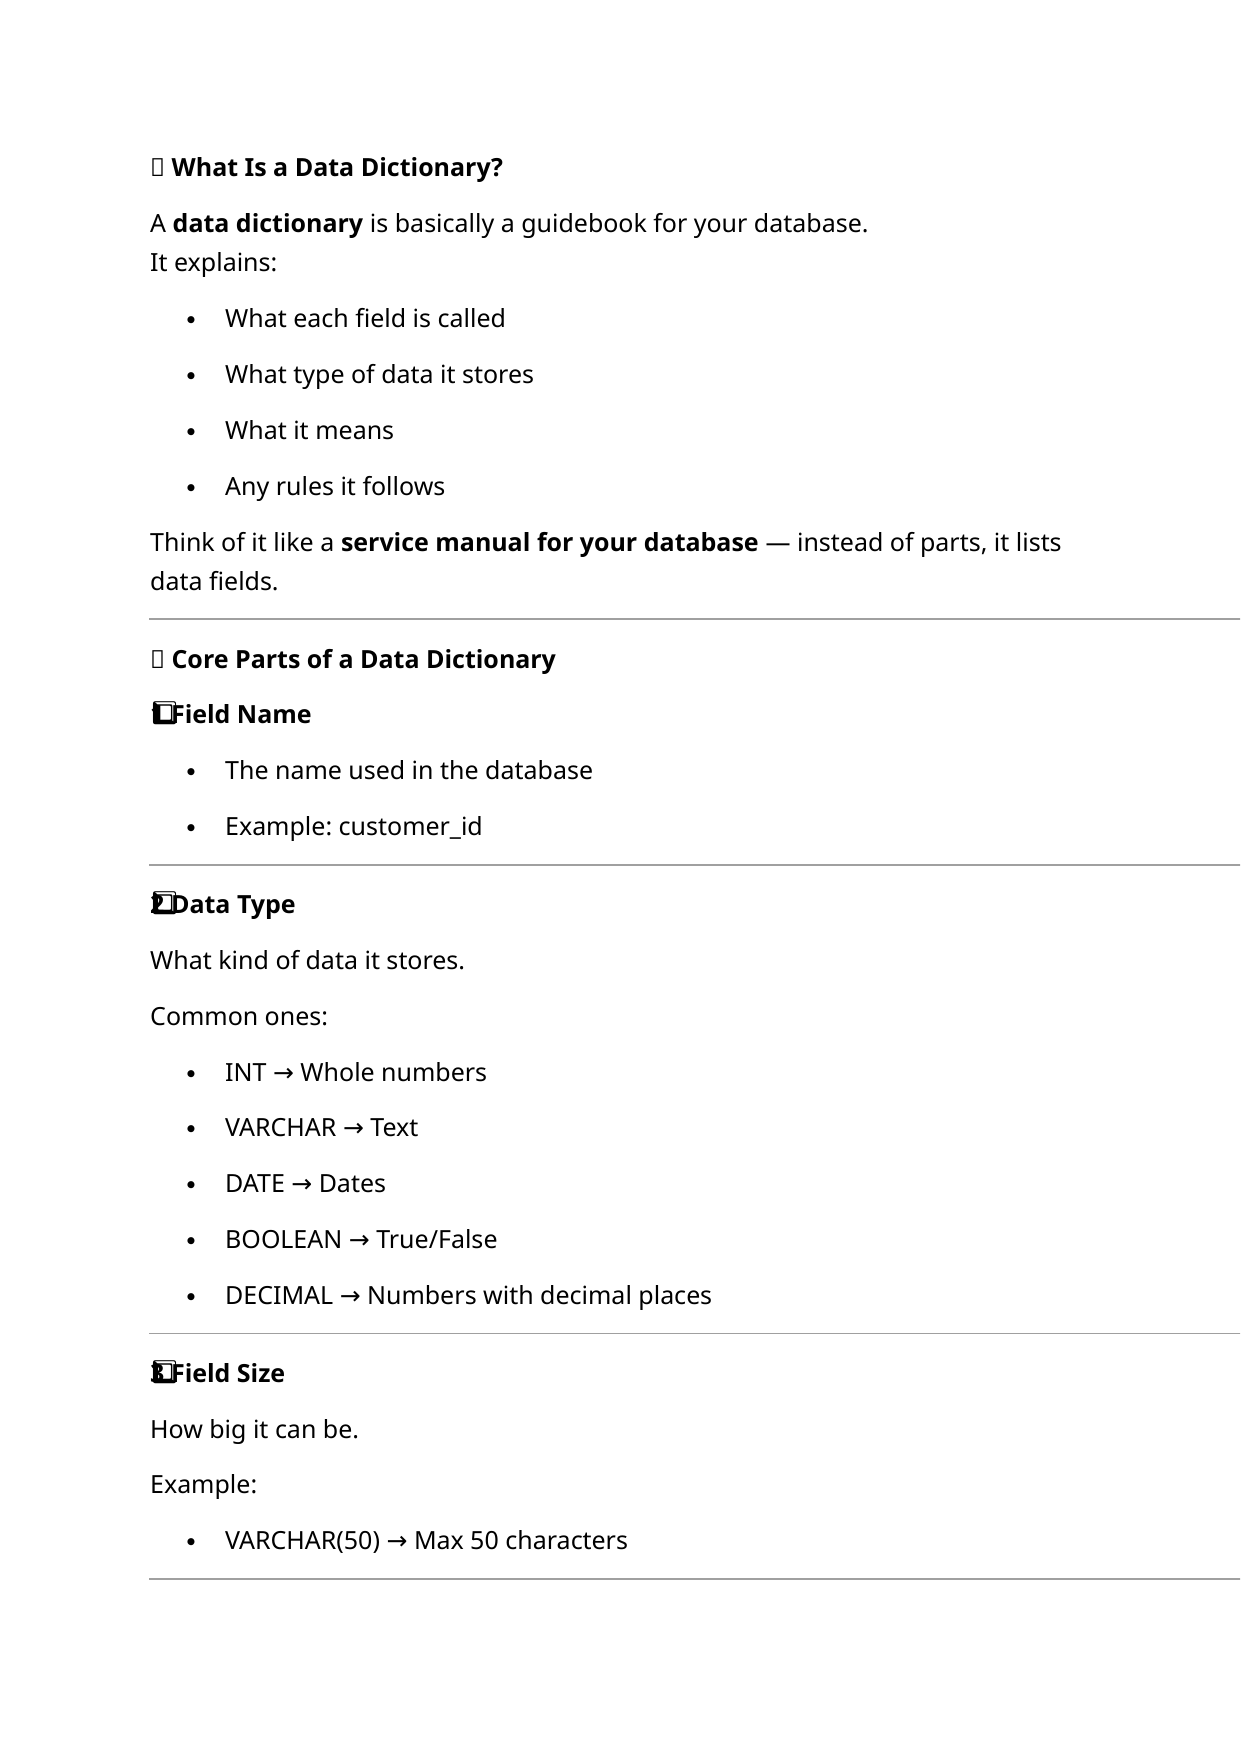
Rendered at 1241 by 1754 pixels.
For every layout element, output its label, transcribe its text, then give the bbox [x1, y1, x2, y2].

list What each field is called [187, 301, 1090, 335]
text Common ones: [150, 998, 1090, 1032]
text 📘 What Is a Data Dictionary? [150, 150, 1090, 184]
list DATE → Dates [187, 1166, 1090, 1200]
list The name used in the database [187, 753, 1090, 787]
list What type of data it stores [187, 357, 1090, 391]
list VARCHAR → Text [187, 1110, 1090, 1144]
list BOOLEAN → True/False [187, 1222, 1090, 1256]
text 🧱 Core Parts of a Data Dictionary [150, 641, 1090, 675]
list DECIMAL → Numbers with decimal places [187, 1277, 1090, 1312]
text 1️⃣ Field Name [150, 697, 1090, 731]
list What it means [187, 412, 1090, 447]
text Think of it like a service manual for your database — instead of parts, it lists data fields. [150, 524, 1090, 597]
text A data dictionary is basically a guidebook for your database. It explains: [150, 206, 1090, 279]
text How big it can be. [150, 1411, 1090, 1445]
text 2️⃣ Data Type [150, 887, 1090, 921]
list VARCHAR(50) → Max 50 characters [187, 1523, 1090, 1557]
list Any rules it follows [187, 468, 1090, 502]
list INT → Whole numbers [187, 1054, 1090, 1088]
text Example: [150, 1467, 1090, 1501]
list Example: customer_id [187, 809, 1090, 843]
text 3️⃣ Field Size [150, 1355, 1090, 1389]
text What kind of data it stores. [150, 942, 1090, 977]
